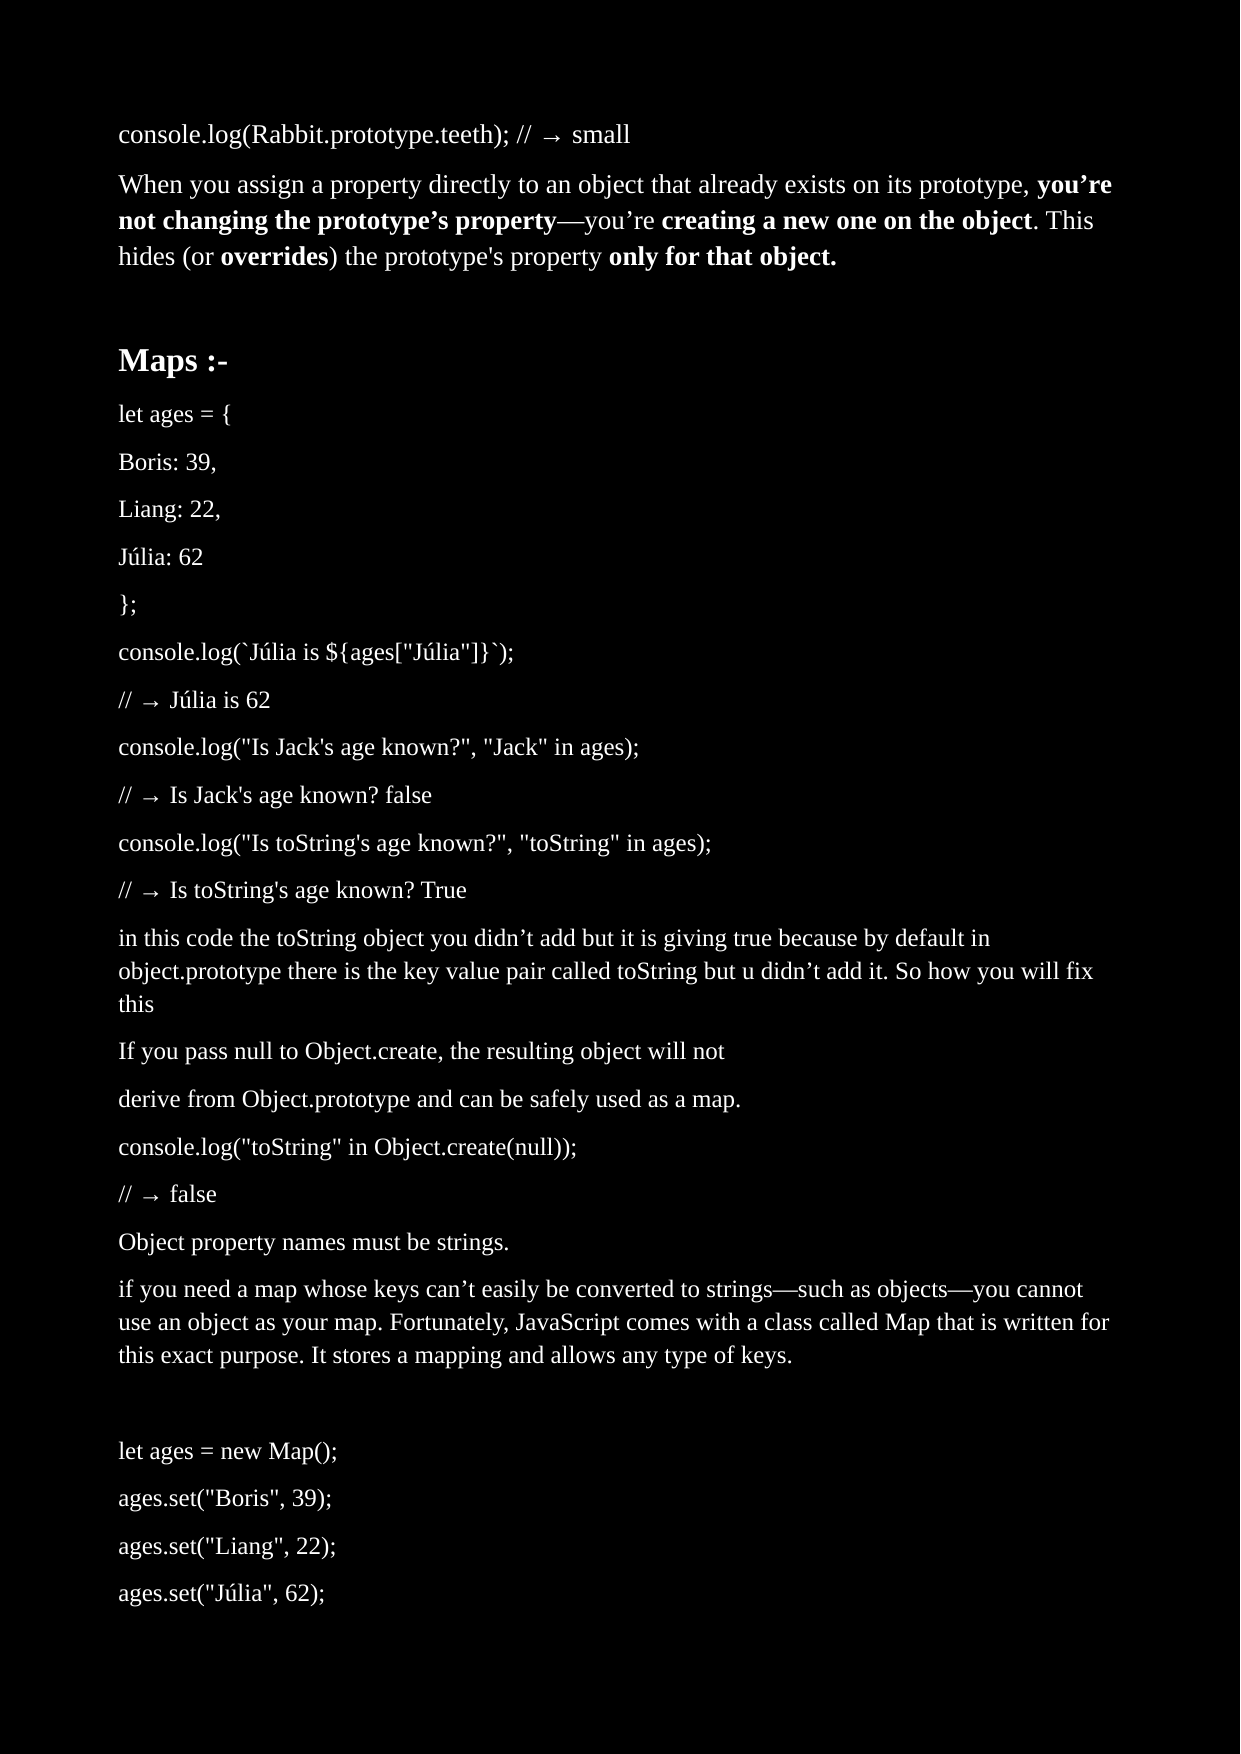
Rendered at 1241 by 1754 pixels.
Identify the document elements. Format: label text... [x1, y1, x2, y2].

text When you assign a property directly to an object that already exists on its prototype, you’re not changing the prototype’s property—you’re creating a new one on the object. This hides (or overrides) the prototype's property only for that object. [118, 168, 1122, 271]
text ages.set("Boris", 39); [118, 1483, 1122, 1512]
text If you pass null to Object.create, the resulting object will not [118, 1036, 1122, 1065]
text ages.set("Liang", 22); [118, 1531, 1122, 1560]
text Object property names must be strings. [118, 1227, 1122, 1256]
text Boris: 39, [118, 447, 1122, 476]
text console.log("Is Jack's age known?", "Jack" in ages); [118, 732, 1122, 761]
text Júlia: 62 [118, 542, 1122, 571]
text console.log(Rabbit.prototype.teeth); // → small [118, 118, 1122, 149]
text // → Is Jack's age known? false [118, 780, 1122, 809]
text ages.set("Júlia", 62); [118, 1578, 1122, 1607]
text let ages = new Map(); [118, 1436, 1122, 1464]
text // → false [118, 1179, 1122, 1208]
text }; [118, 589, 1122, 618]
text // → Júlia is 62 [118, 685, 1122, 713]
text console.log("toString" in Object.create(null)); [118, 1132, 1122, 1160]
text console.log("Is toString's age known?", "toString" in ages); [118, 828, 1122, 856]
text Maps :- [118, 341, 1122, 379]
text // → Is toString's age known? True [118, 875, 1122, 904]
text Liang: 22, [118, 494, 1122, 523]
text in this code the toString object you didn’t add but it is giving true because by default in object.prototype there is the key value pair called toString but u didn’t add it. So how you will fix this [118, 923, 1122, 1018]
text if you need a map whose keys can’t easily be converted to strings—such as objects—you cannot use an object as your map. Fortunately, JavaScript comes with a class called Map that is written for this exact purpose. It stores a mapping and allows any type of keys. [118, 1274, 1122, 1369]
text let ages = { [118, 399, 1122, 428]
text console.log(`Júlia is ${ages["Júlia"]}`); [118, 637, 1122, 666]
text derive from Object.prototype and can be safely used as a map. [118, 1084, 1122, 1113]
